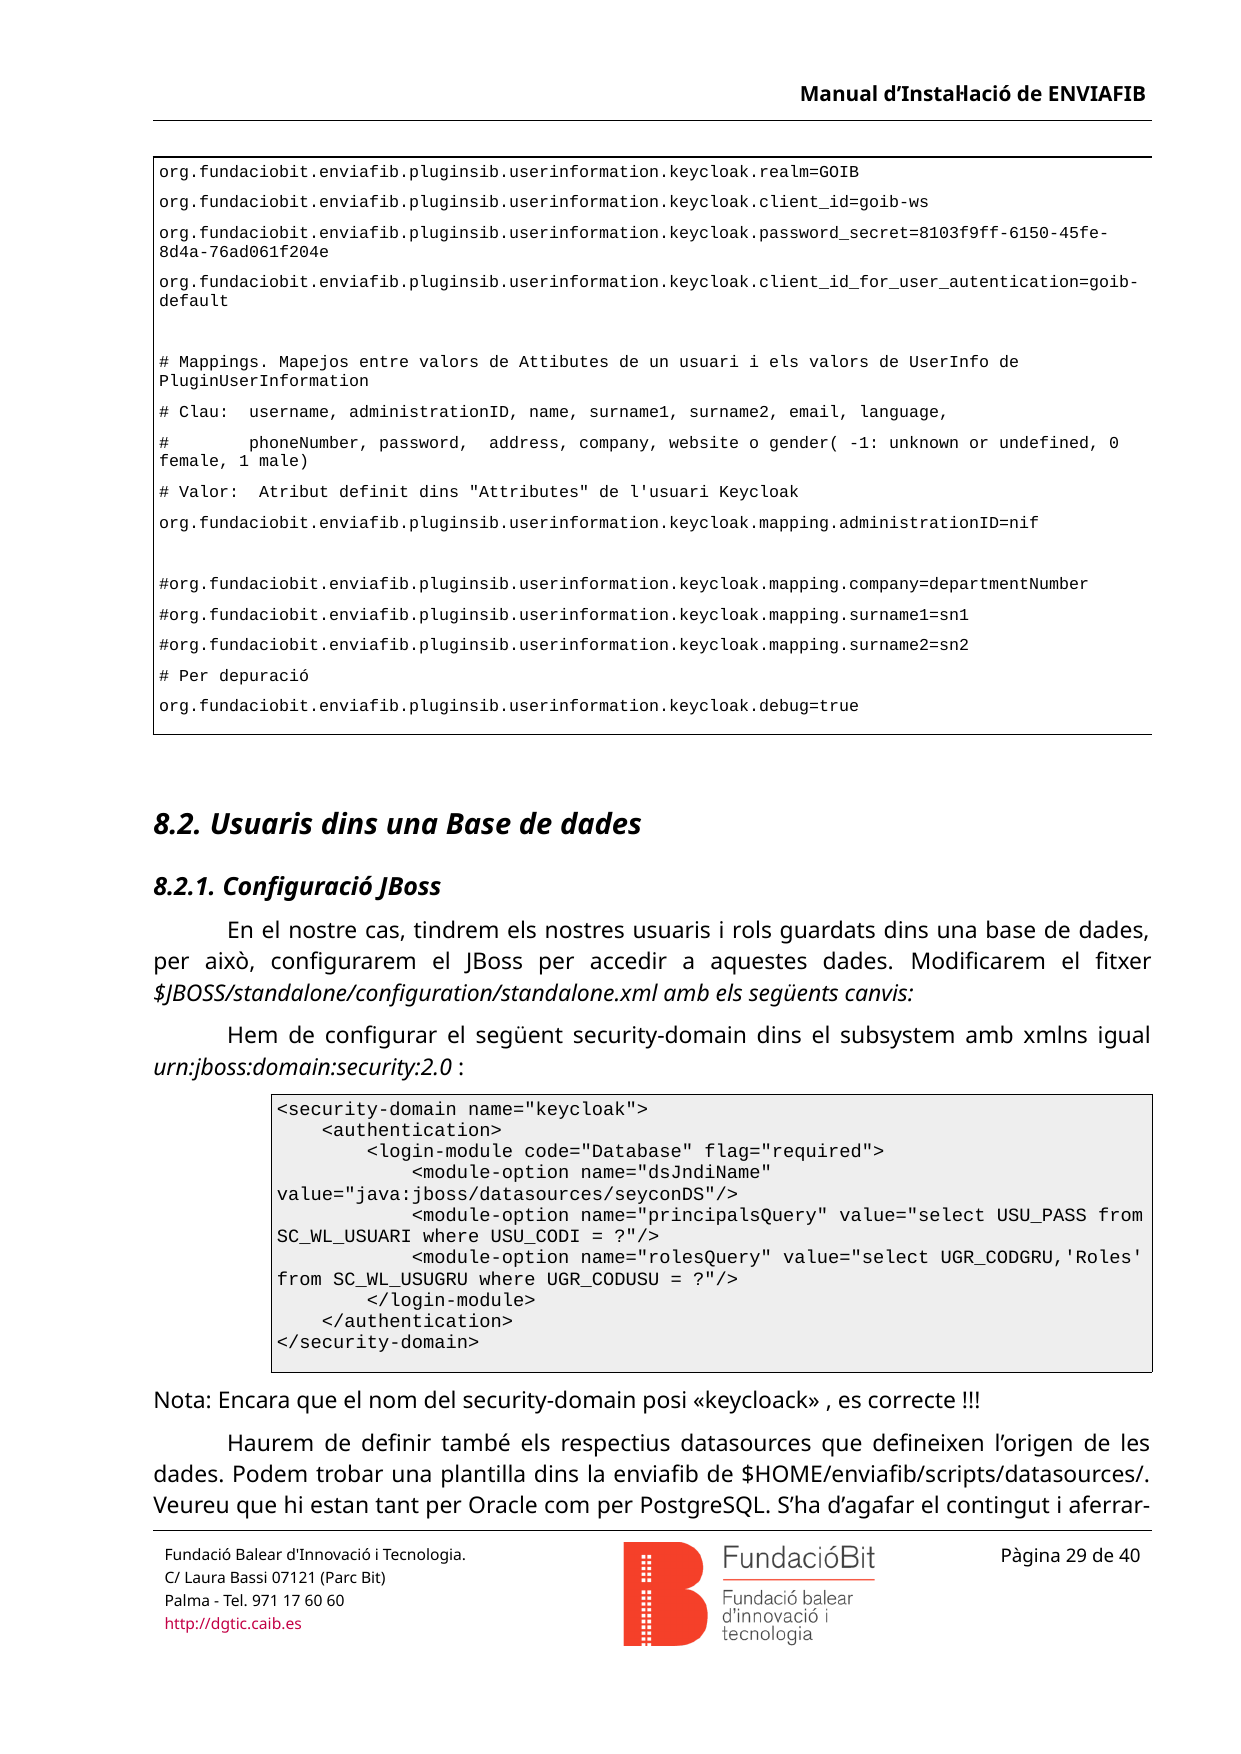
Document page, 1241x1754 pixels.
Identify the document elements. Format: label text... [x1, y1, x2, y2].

subtitle Configuració JBoss [153, 868, 1152, 902]
table_header org.fundaciobit.enviafib.pluginsib.userinformation.keycloak.realm=GOIB org.fundaciobit.enviafib.pluginsib.userinformation.keycloak.client_id=goib-ws org.fundaciobit.enviafib.pluginsib.userinformation.keycloak.password_secret=8103f9ff-6150-45fe-8d4a-76ad061f204e org.fundaciobit.enviafib.pluginsib.userinformation.keycloak.client_id_for_user_autentication=goib-default # Mappings. Mapejos entre valors de Attibutes de un usuari i els valors de UserInfo de PluginUserInformation # Clau: username, administrationID, name, surname1, surname2, email, language, # phoneNumber, password, address, company, website o gender( -1: unknown or undefined, 0 female, 1 male) # Valor: Atribut definit dins "Attributes" de l'usuari Keycloak org.fundaciobit.enviafib.pluginsib.userinformation.keycloak.mapping.administrationID=nif #org.fundaciobit.enviafib.pluginsib.userinformation.keycloak.mapping.company=departmentNumber #org.fundaciobit.enviafib.pluginsib.userinformation.keycloak.mapping.surname1=sn1 #org.fundaciobit.enviafib.pluginsib.userinformation.keycloak.mapping.surname2=sn2 # Per depuració org.fundaciobit.enviafib.pluginsib.userinformation.keycloak.debug=true [154, 158, 1152, 734]
subtitle Usuaris dins una Base de dades [153, 803, 1152, 843]
text Haurem de definir també els respectius datasources que defineixen l’origen de les dades. Podem trobar una plantilla dins la enviafib de $HOME/enviafib/scripts/datasources/. Veureu que hi estan tant per Oracle com per PostgreSQL. S’ha d’agafar el contingut i aferrar- [153, 1427, 1152, 1521]
picture [623, 1542, 875, 1646]
text Hem de configurar el següent security-domain dins el subsystem amb xmlns igual urn:jboss:domain:security:2.0 : [153, 1019, 1152, 1082]
text Nota: Encara que el nom del security-domain posi «keycloack» , es correcte !!! [153, 1384, 1152, 1415]
text En el nostre cas, tindrem els nostres usuaris i rols guardats dins una base de dades, per això, configurarem el JBoss per accedir a aquestes dades. Modificarem el fitxer $JBOSS/standalone/configuration/standalone.xml amb els següents canvis: [153, 914, 1152, 1008]
table_header <security-domain name="keycloak"> <authentication> <login-module code="Database" flag="required"> <module-option name="dsJndiName" value="java:jboss/datasources/seyconDS"/> <module-option name="principalsQuery" value="select USU_PASS from SC_WL_USUARI where USU_CODI = ?"/> <module-option name="rolesQuery" value="select UGR_CODGRU,'Roles' from SC_WL_USUGRU where UGR_CODUSU = ?"/> </login-module> </authentication> </security-domain> [272, 1095, 1152, 1372]
